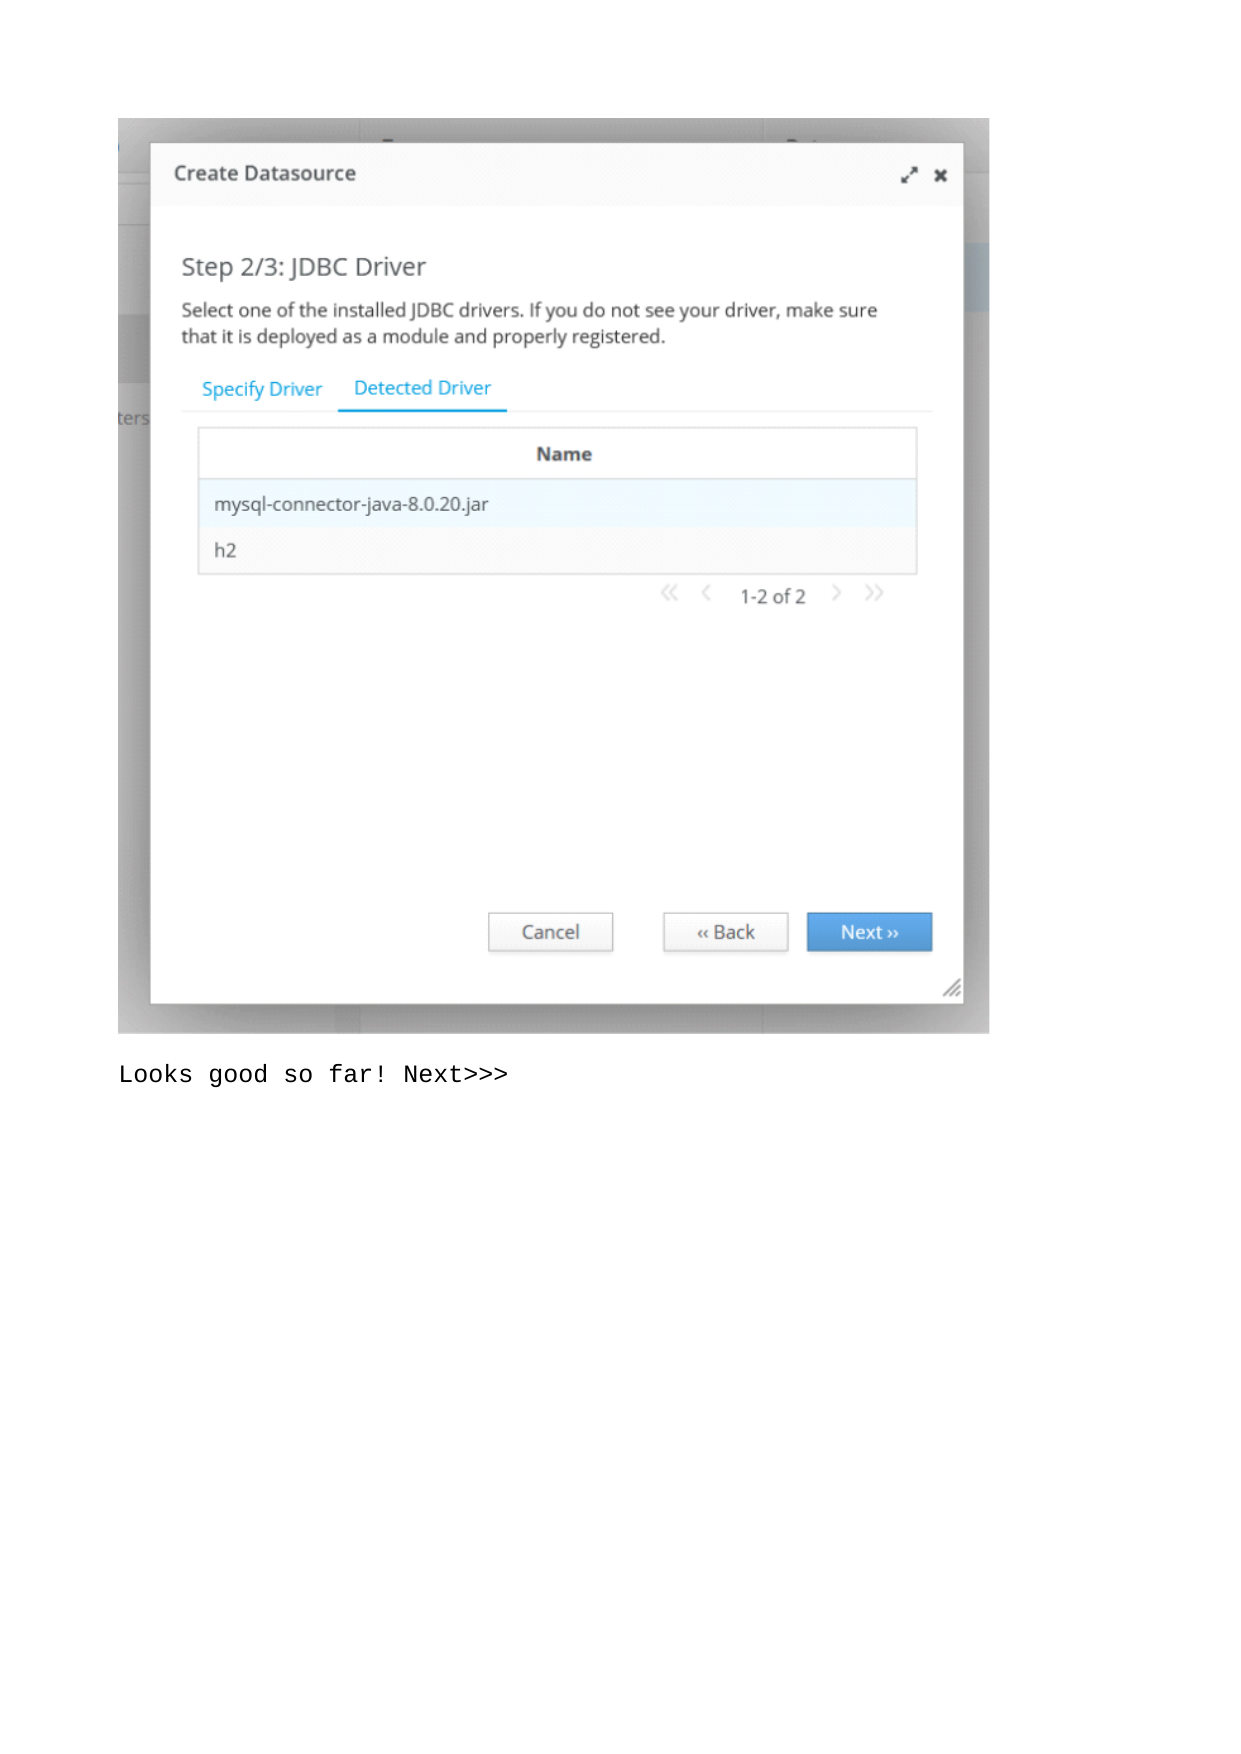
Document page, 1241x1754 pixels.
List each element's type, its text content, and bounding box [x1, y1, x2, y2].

text Looks good so far! Next>>> [118, 1061, 1122, 1089]
